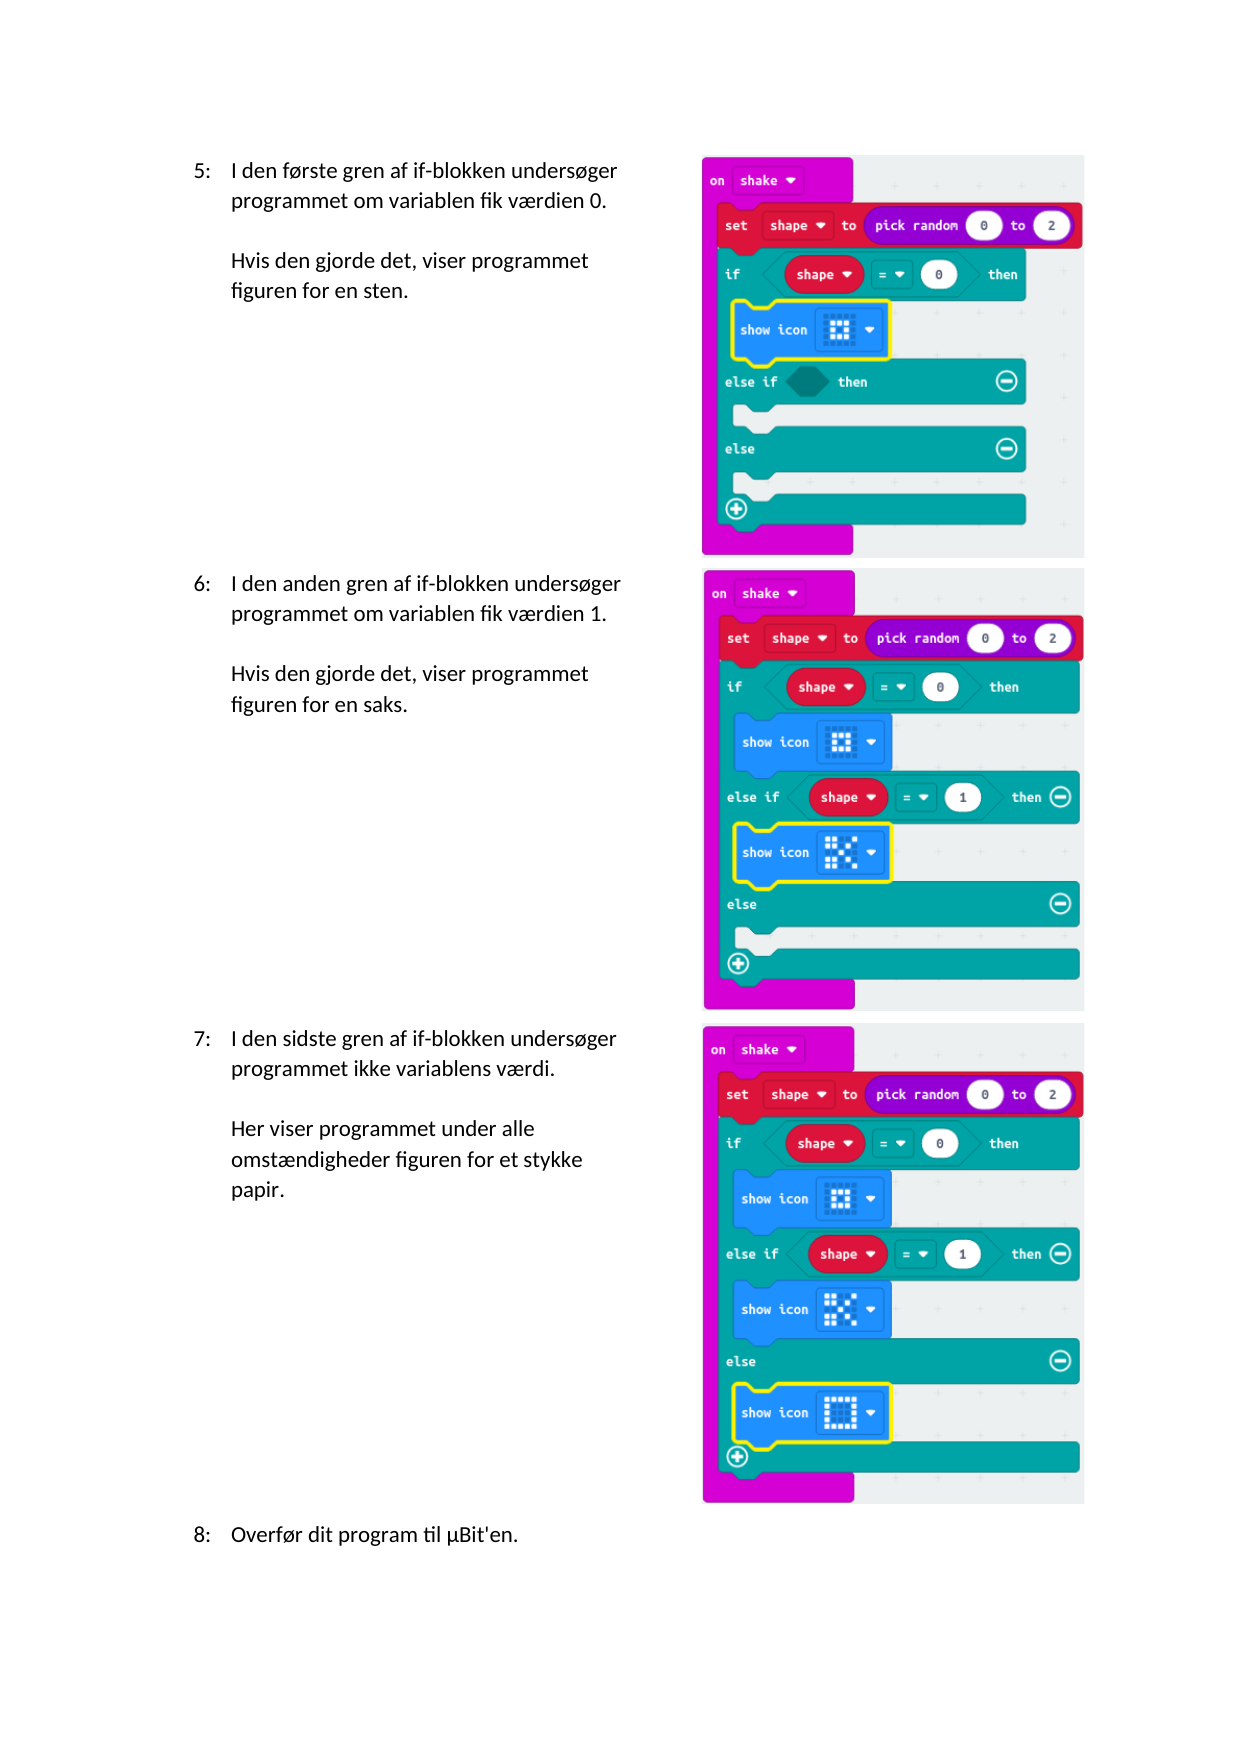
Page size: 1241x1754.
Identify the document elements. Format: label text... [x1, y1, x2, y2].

table_cell [634, 150, 1090, 563]
picture [701, 568, 1085, 1011]
table_cell I den sidste gren af if-blokken undersøger programmet ikke variablens værdi. Her viser programmet under alle omstændigheder figuren for et stykke papir. [150, 1018, 634, 1514]
table_cell Overfør dit program til µBit'en. [150, 1514, 634, 1572]
table_cell [634, 1018, 1090, 1514]
picture [701, 155, 1085, 558]
table_cell [634, 1514, 1090, 1572]
picture [701, 1023, 1085, 1504]
table_cell I den første gren af if-blokken undersøger programmet om variablen fik værdien 0. Hvis den gjorde det, viser programmet figuren for en sten. [150, 150, 634, 563]
table_cell I den anden gren af if-blokken undersøger programmet om variablen fik værdien 1. Hvis den gjorde det, viser programmet figuren for en saks. [150, 563, 634, 1018]
table_cell [634, 563, 1090, 1018]
